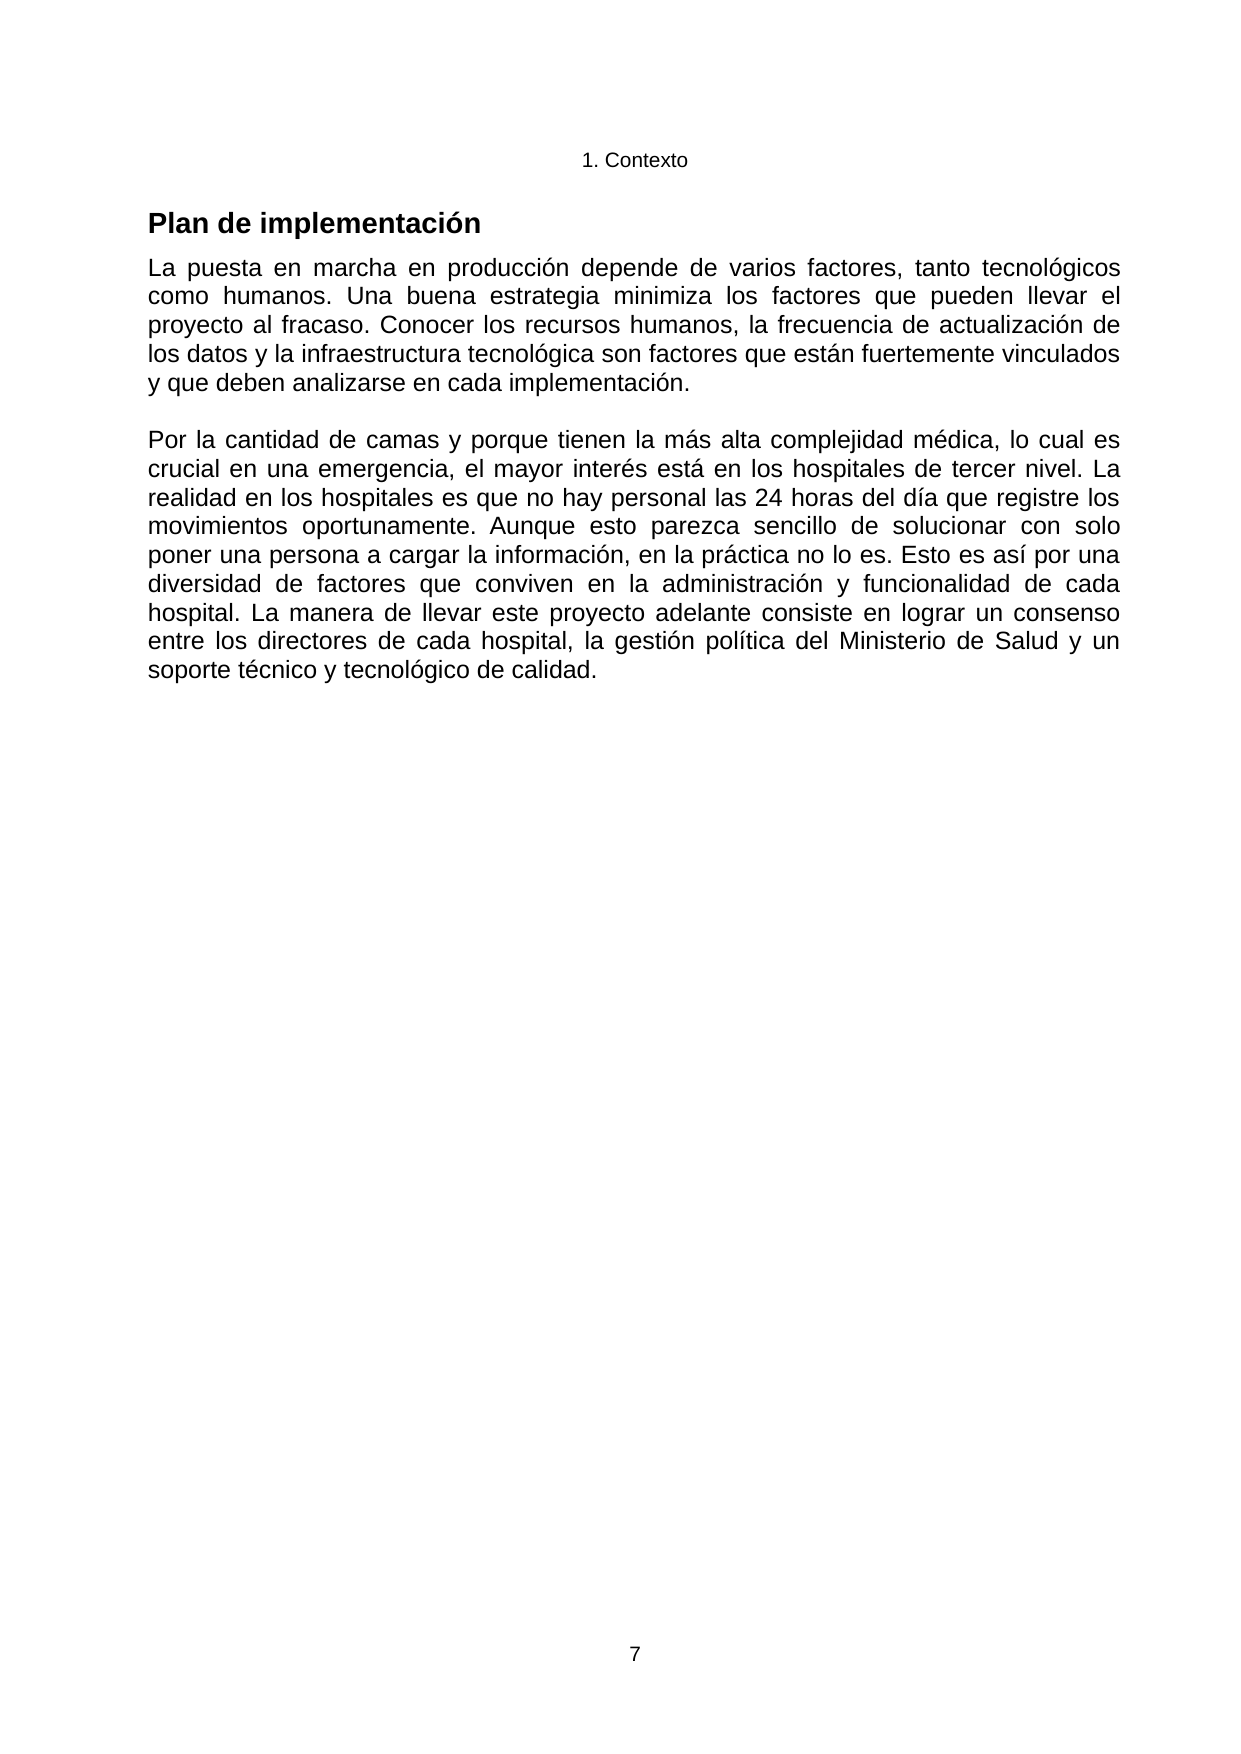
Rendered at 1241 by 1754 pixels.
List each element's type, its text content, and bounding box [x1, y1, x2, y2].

text Por la cantidad de camas y porque tienen la más alta complejidad médica, lo cual es crucial en una emergencia, el mayor interés está en los hospitales de tercer nivel. La realidad en los hospitales es que no hay personal las 24 horas del día que registre los movimientos oportunamente. Aunque esto parezca sencillo de solucionar con solo poner una persona a cargar la información, en la práctica no lo es. Esto es así por una diversidad de factores que conviven en la administración y funcionalidad de cada hospital. La manera de llevar este proyecto adelante consiste en lograr un consenso entre los directores de cada hospital, la gestión política del Ministerio de Salud y un soporte técnico y tecnológico de calidad. [148, 425, 1122, 684]
subtitle Plan de implementación [148, 207, 1122, 240]
text La puesta en marcha en producción depende de varios factores, tanto tecnológicos como humanos. Una buena estrategia minimiza los factores que pueden llevar el proyecto al fracaso. Conocer los recursos humanos, la frecuencia de actualización de los datos y la infraestructura tecnológica son factores que están fuertemente vinculados y que deben analizarse en cada implementación. [148, 253, 1122, 396]
